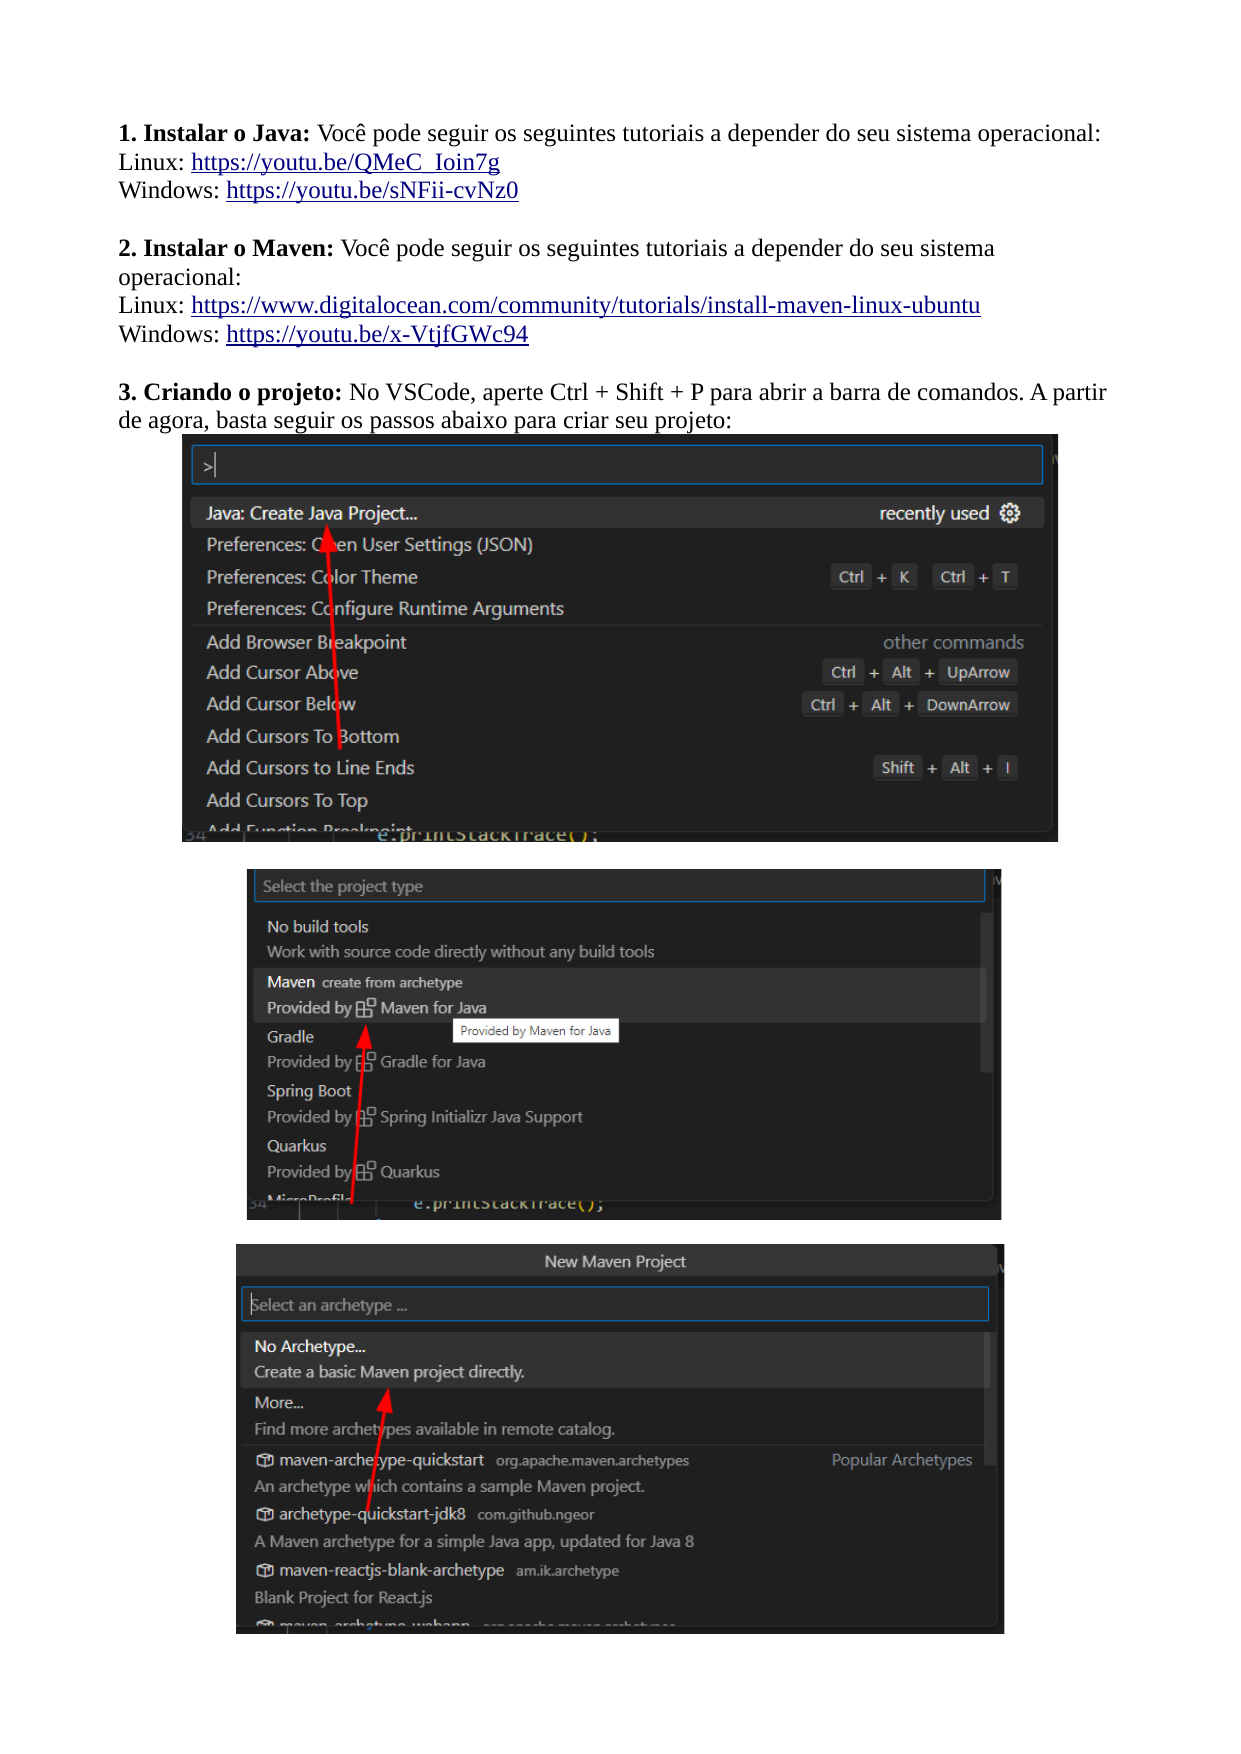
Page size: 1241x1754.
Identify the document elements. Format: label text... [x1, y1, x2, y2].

text Linux: https://www.digitalocean.com/community/tutorials/install-maven-linux-ubuntu [118, 291, 1122, 319]
text 3. Criando o projeto: No VSCode, aperte Ctrl + Shift + P para abrir a barra de comandos. A partir de agora, basta seguir os passos abaixo para criar seu projeto: [118, 377, 1122, 434]
text Windows: https://youtu.be/sNFii-cvNz0 [118, 176, 1122, 204]
text Linux: https://youtu.be/QMeC_Ioin7g [118, 147, 1122, 176]
text Windows: https://youtu.be/x-VtjfGWc94 [118, 319, 1122, 348]
text 2. Instalar o Maven: Você pode seguir os seguintes tutoriais a depender do seu sistema operacional: [118, 233, 1122, 291]
text 1. Instalar o Java: Você pode seguir os seguintes tutoriais a depender do seu sistema operacional: [118, 118, 1122, 147]
